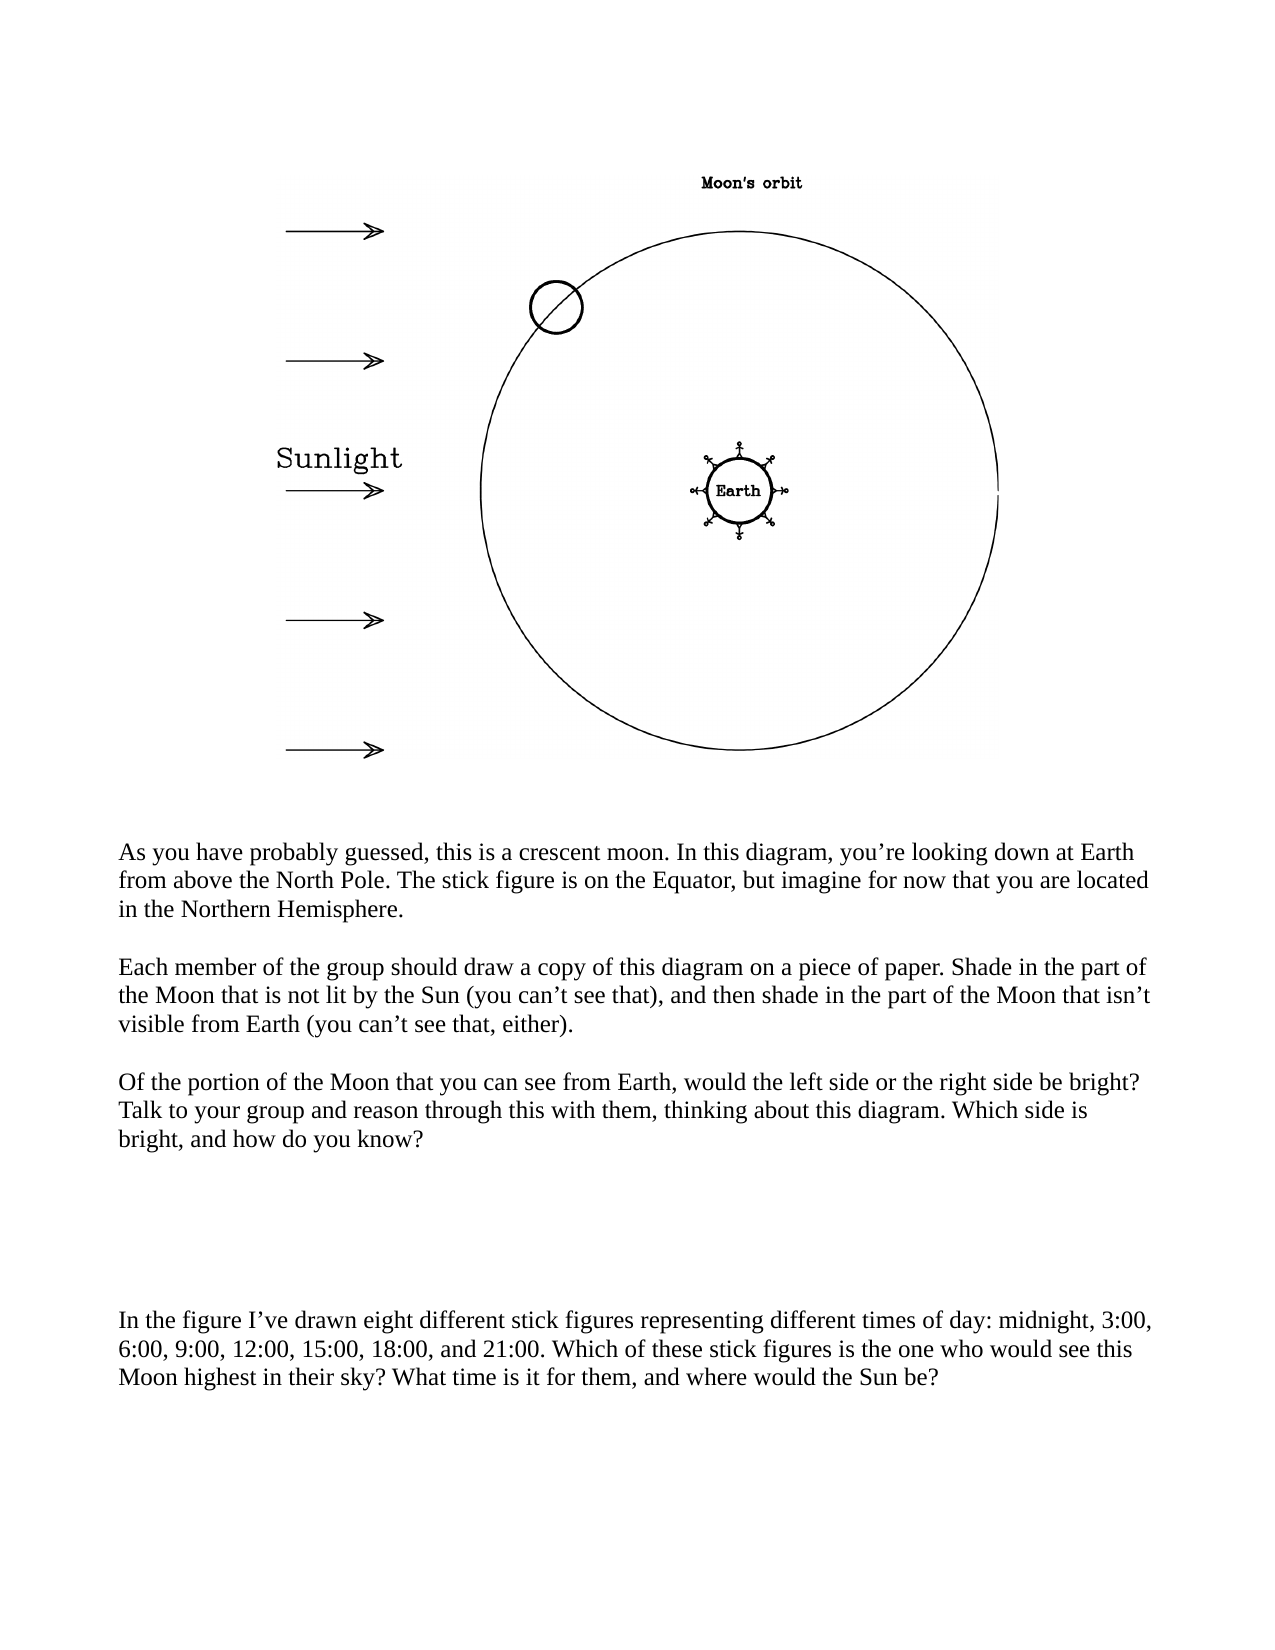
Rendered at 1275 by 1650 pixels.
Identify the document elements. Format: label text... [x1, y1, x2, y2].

table_header [127, 1182, 1158, 1247]
text In the figure I’ve drawn eight different stick figures representing different times of day: midnight, 3:00, 6:00, 9:00, 12:00, 15:00, 18:00, and 21:00. Which of these stick figures is the one who would see this Moon highest in their sky? What time is it for them, and where would the Sun be? [118, 1305, 1157, 1391]
text Of the portion of the Moon that you can see from Earth, would the left side or the right side be bright? Talk to your group and reason through this with them, thinking about this diagram. Which side is bright, and how do you know? [118, 1067, 1157, 1153]
table_header [127, 1420, 1158, 1486]
text Each member of the group should draw a copy of this diagram on a piece of paper. Shade in the part of the Moon that is not lit by the Sun (you can’t see that), and then shade in the part of the Moon that isn’t visible from Earth (you can’t see that, either). [118, 952, 1157, 1038]
picture [276, 175, 999, 759]
text As you have probably guessed, this is a crescent moon. In this diagram, you’re looking down at Earth from above the North Pole. The stick figure is on the Equator, but imagine for now that you are located in the Northern Hemisphere. [118, 837, 1157, 923]
